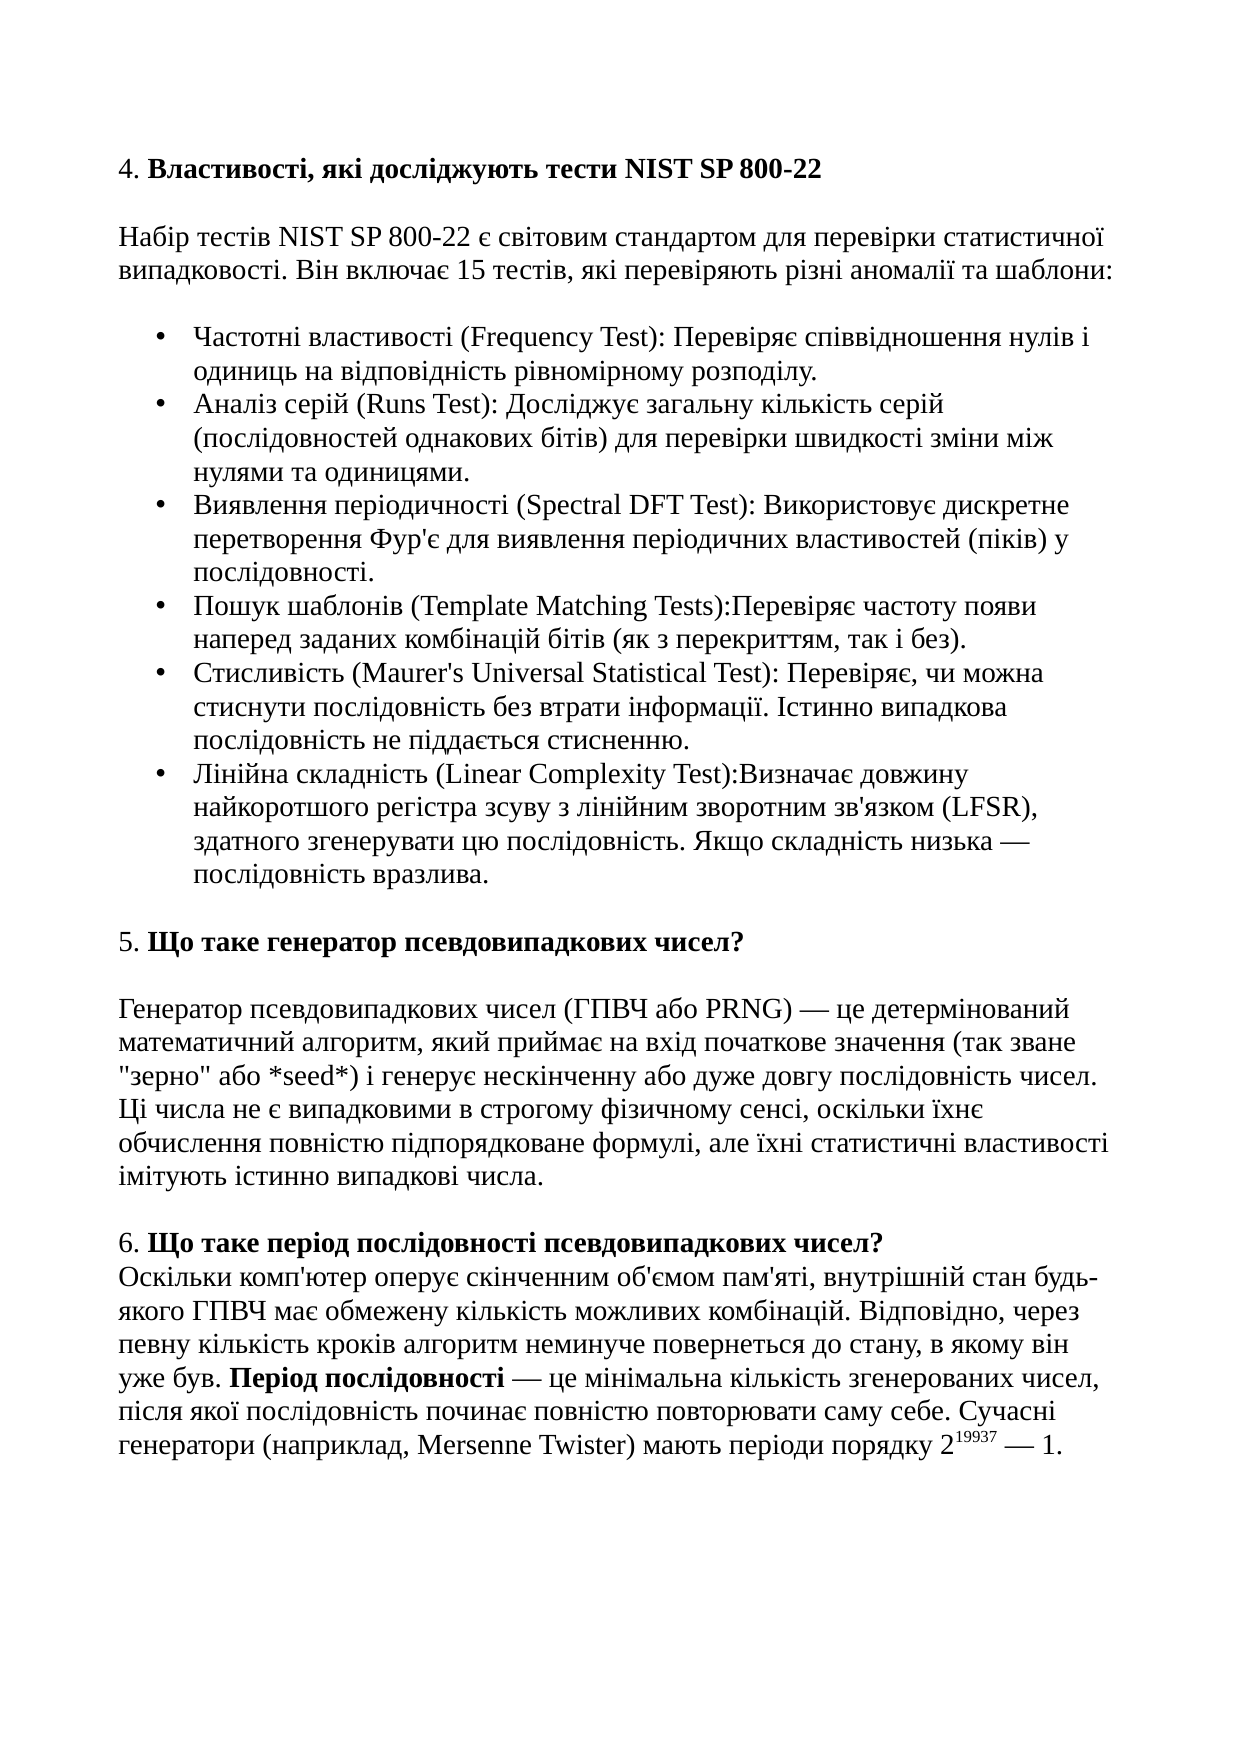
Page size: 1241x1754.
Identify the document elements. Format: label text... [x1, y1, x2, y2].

text 6. Що таке період послідовності псевдовипадкових чисел? [118, 1226, 1122, 1259]
text Набір тестів NIST SP 800-22 є світовим стандартом для перевірки статистичної випадковості. Він включає 15 тестів, які перевіряють різні аномалії та шаблони: [118, 219, 1122, 286]
list Пошук шаблонів (Template Matching Tests):Перевіряє частоту появи наперед заданих комбінацій бітів (як з перекриттям, так і без). [156, 588, 1122, 655]
list Стисливість (Maurer's Universal Statistical Test): Перевіряє, чи можна стиснути послідовність без втрати інформації. Істинно випадкова послідовність не піддається стисненню. [156, 655, 1122, 756]
text Оскільки комп'ютер оперує скінченним об'ємом пам'яті, внутрішній стан будь-якого ГПВЧ має обмежену кількість можливих комбінацій. Відповідно, через певну кількість кроків алгоритм неминуче повернеться до стану, в якому він уже був. Період послідовності — це мінімальна кількість згенерованих чисел, після якої послідовність починає повністю повторювати саму себе. Сучасні генератори (наприклад, Mersenne Twister) мають періоди порядку 219937 — 1. [118, 1259, 1122, 1460]
list Виявлення періодичності (Spectral DFT Test): Використовує дискретне перетворення Фур'є для виявлення періодичних властивостей (піків) у послідовності. [156, 487, 1122, 588]
list Лінійна складність (Linear Complexity Test):Визначає довжину найкоротшого регістра зсуву з лінійним зворотним зв'язком (LFSR), здатного згенерувати цю послідовність. Якщо складність низька — послідовність вразлива. [156, 756, 1122, 890]
list Частотні властивості (Frequency Test): Перевіряє співвідношення нулів і одиниць на відповідність рівномірному розподілу. [156, 319, 1122, 387]
text Генератор псевдовипадкових чисел (ГПВЧ або PRNG) — це детермінований математичний алгоритм, який приймає на вхід початкове значення (так зване "зерно" або *seed*) і генерує нескінченну або дуже довгу послідовність чисел. Ці числа не є випадковими в строгому фізичному сенсі, оскільки їхнє обчислення повністю підпорядковане формулі, але їхні статистичні властивості імітують істинно випадкові числа. [118, 991, 1122, 1192]
text 4. Властивості, які досліджують тести NIST SP 800-22 [118, 152, 1122, 185]
text 5. Що таке генератор псевдовипадкових чисел? [118, 924, 1122, 957]
list Аналіз серій (Runs Test): Досліджує загальну кількість серій (послідовностей однакових бітів) для перевірки швидкості зміни між нулями та одиницями. [156, 387, 1122, 487]
